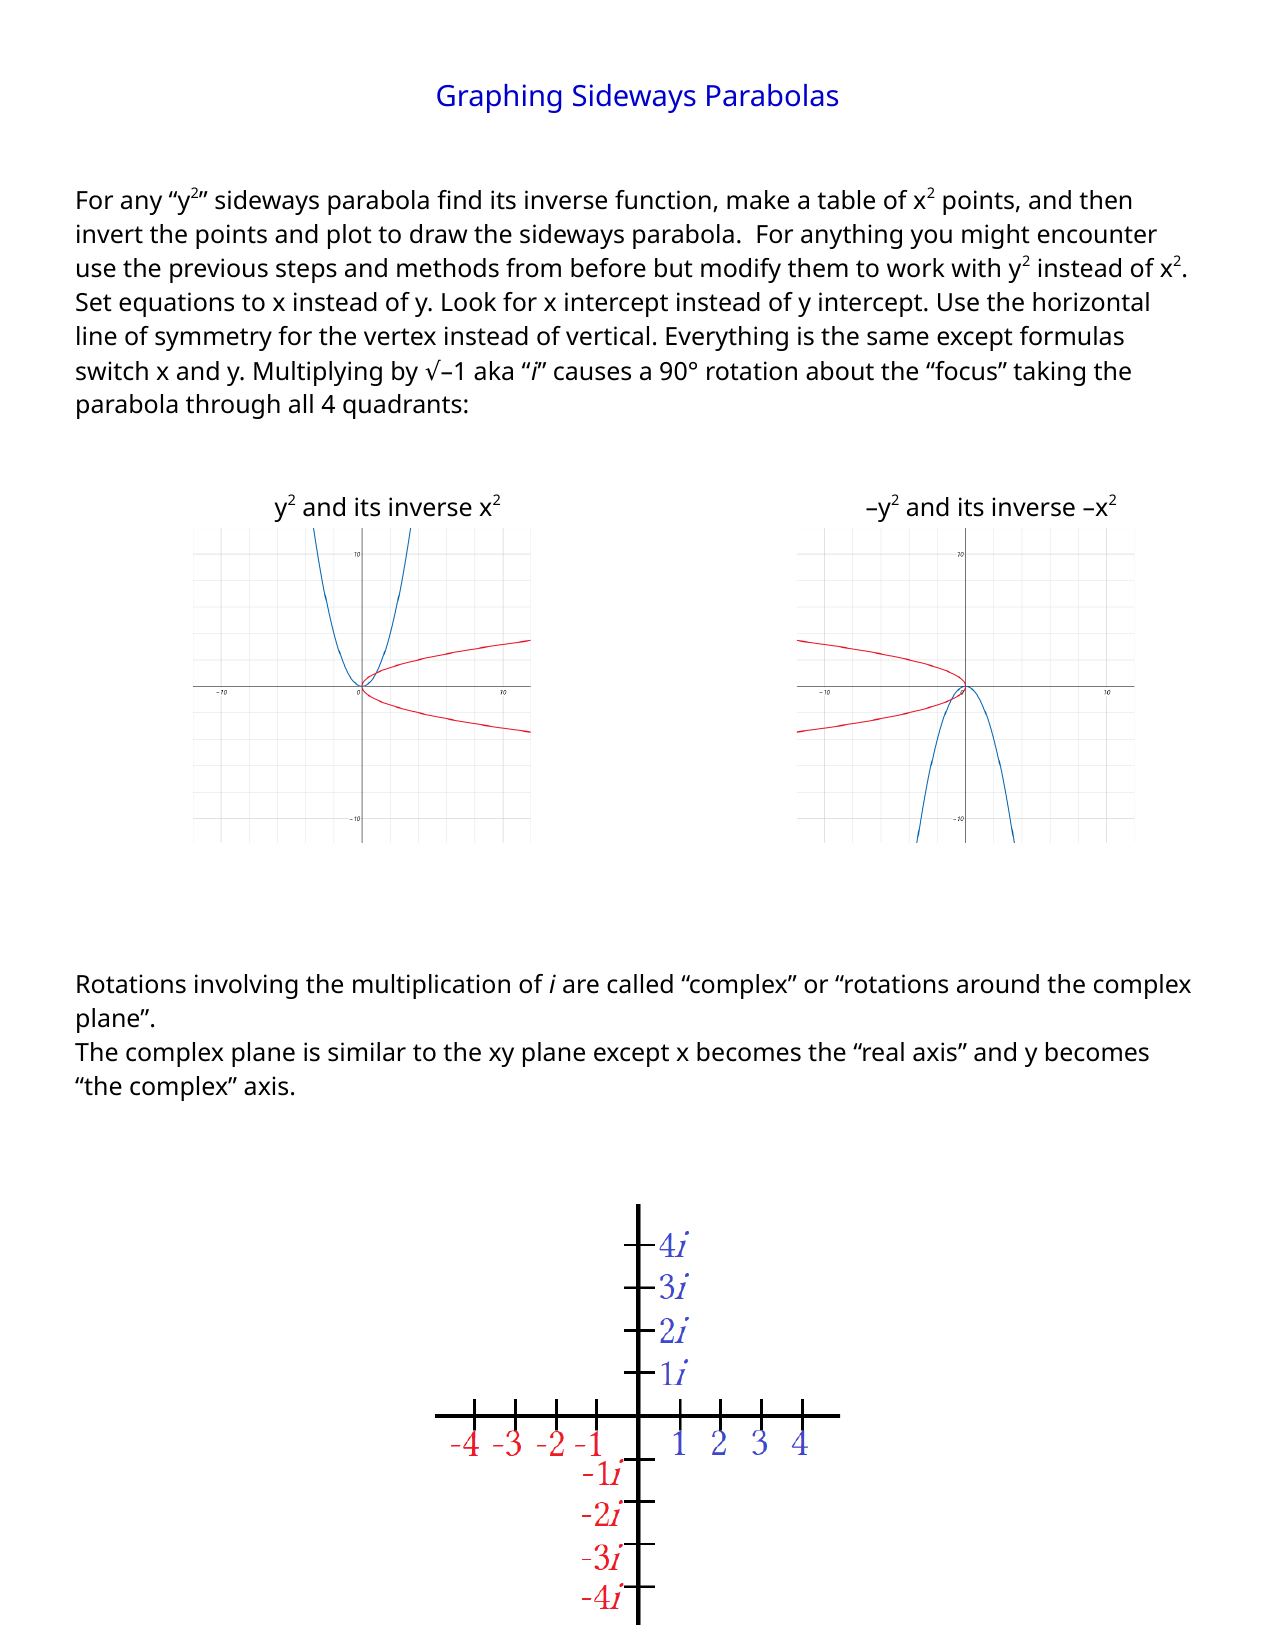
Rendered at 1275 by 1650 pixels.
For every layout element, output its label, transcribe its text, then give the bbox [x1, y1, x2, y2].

text The complex plane is similar to the xy plane except x becomes the “real axis” and y becomes “the complex” axis. [75, 1034, 1200, 1102]
text Rotations involving the multiplication of i are called “complex” or “rotations around the complex plane”. [75, 966, 1200, 1034]
text For any “y2” sideways parabola find its inverse function, make a table of x2 points, and then invert the points and plot to draw the sideways parabola. For anything you might encounter use the previous steps and methods from before but modify them to work with y2 instead of x2. Set equations to x instead of y. Look for x intercept instead of y intercept. Use the horizontal line of symmetry for the vertex instead of vertical. Everything is the same except formulas switch x and y. Multiplying by √–1 aka “i” causes a 90° rotation about the “focus” taking the parabola through all 4 quadrants: [75, 183, 1200, 421]
text y2 and its inverse x2 –y2 and its inverse –x2 [75, 489, 1200, 523]
text Graphing Sideways Parabolas [75, 75, 1200, 115]
